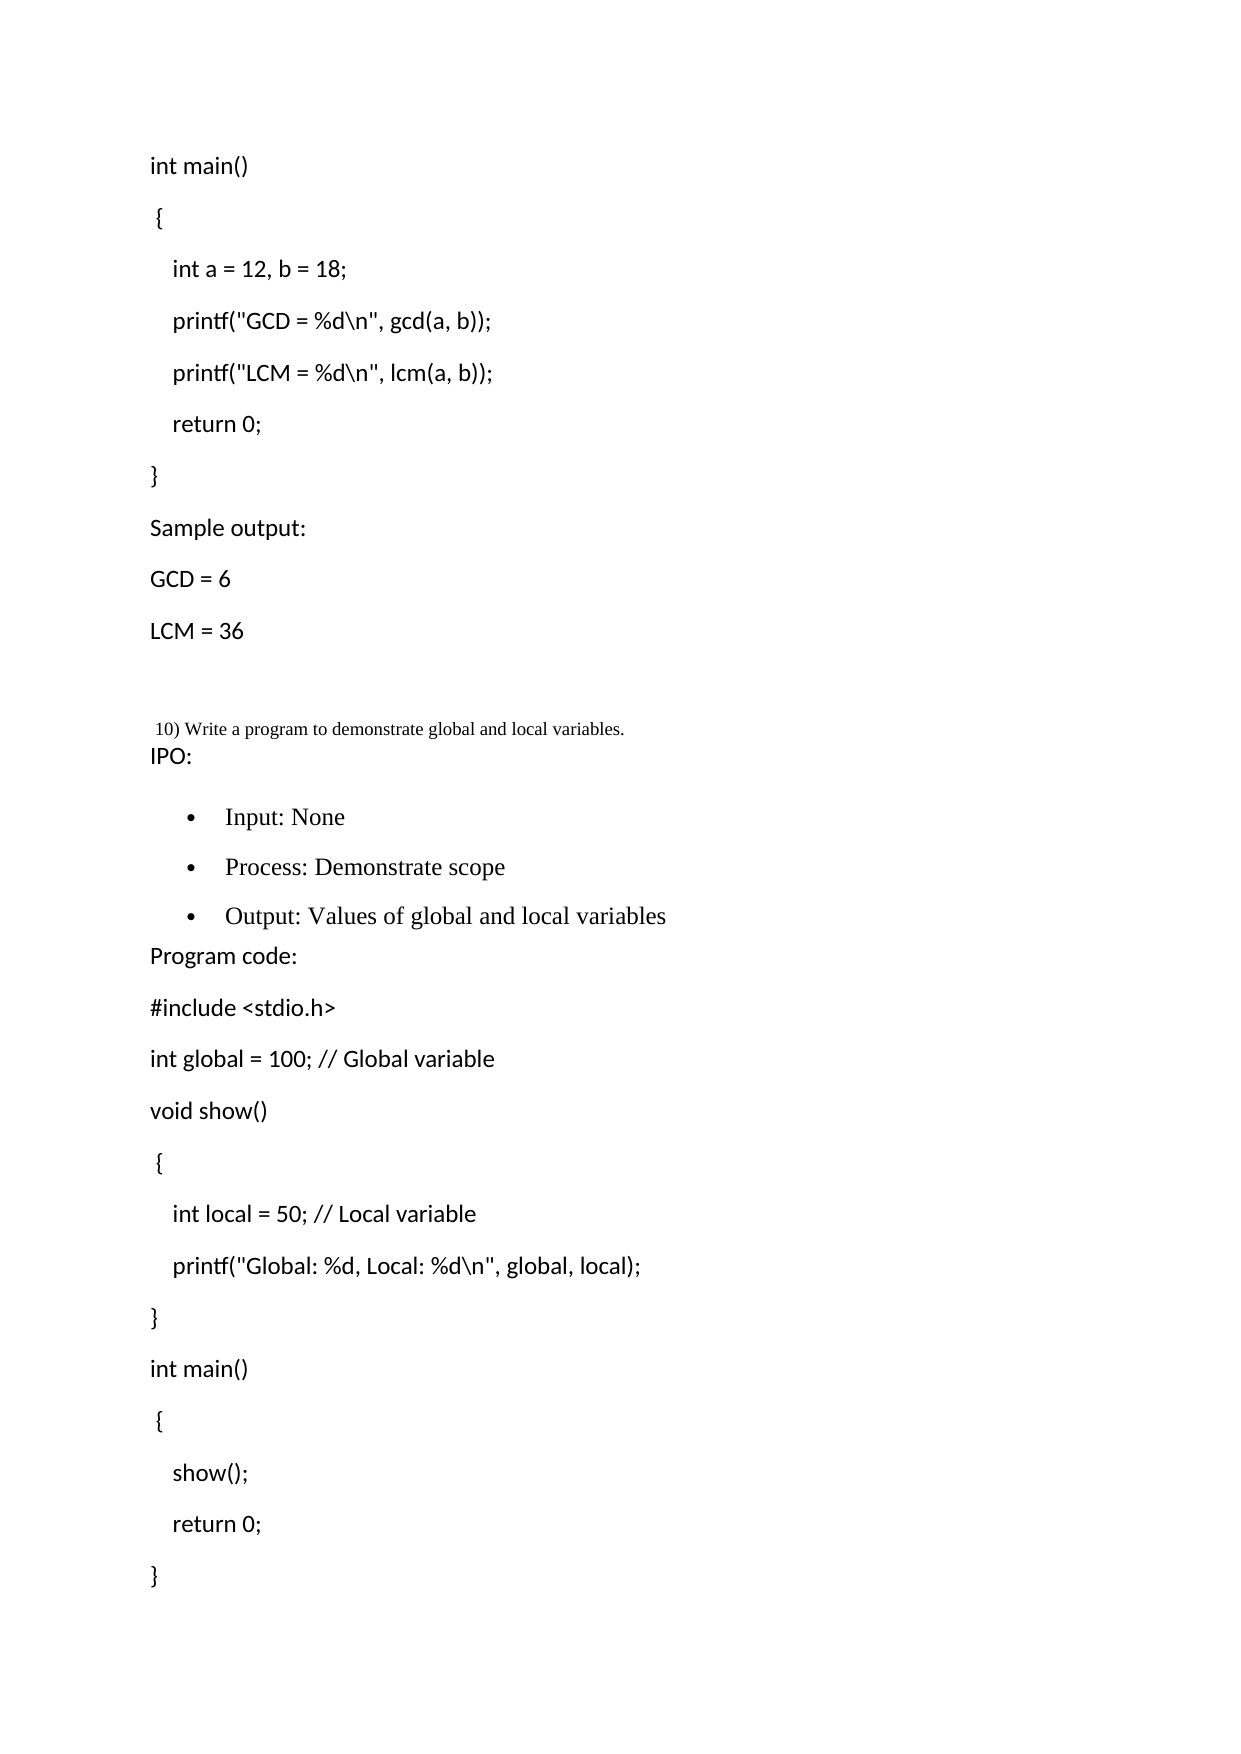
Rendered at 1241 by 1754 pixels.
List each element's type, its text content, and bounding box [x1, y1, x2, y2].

text { [150, 1405, 1090, 1436]
list Process: Demonstrate scope [187, 852, 1090, 880]
text } [150, 1560, 1090, 1591]
text int main() [150, 150, 1090, 181]
text IPO: [150, 740, 1090, 770]
text printf("Global: %d, Local: %d\n", global, local); [150, 1250, 1090, 1281]
text printf("GCD = %d\n", gcd(a, b)); [150, 305, 1090, 336]
text #include <stdio.h> [150, 992, 1090, 1022]
text Program code: [150, 940, 1090, 971]
list Output: Values of global and local variables [187, 901, 1090, 930]
text int global = 100; // Global variable [150, 1044, 1090, 1074]
text Sample output: [150, 512, 1090, 542]
list Input: None [187, 802, 1090, 831]
text LCM = 36 [150, 615, 1090, 646]
text int main() [150, 1354, 1090, 1384]
text return 0; [150, 408, 1090, 439]
text int local = 50; // Local variable [150, 1199, 1090, 1229]
text return 0; [150, 1509, 1090, 1539]
text { [150, 202, 1090, 232]
text } [150, 460, 1090, 491]
text } [150, 1302, 1090, 1332]
text show(); [150, 1457, 1090, 1487]
text int a = 12, b = 18; [150, 253, 1090, 284]
text { [150, 1147, 1090, 1177]
text GCD = 6 [150, 563, 1090, 594]
text 10) Write a program to demonstrate global and local variables. [150, 718, 1090, 740]
text printf("LCM = %d\n", lcm(a, b)); [150, 357, 1090, 387]
text void show() [150, 1095, 1090, 1126]
